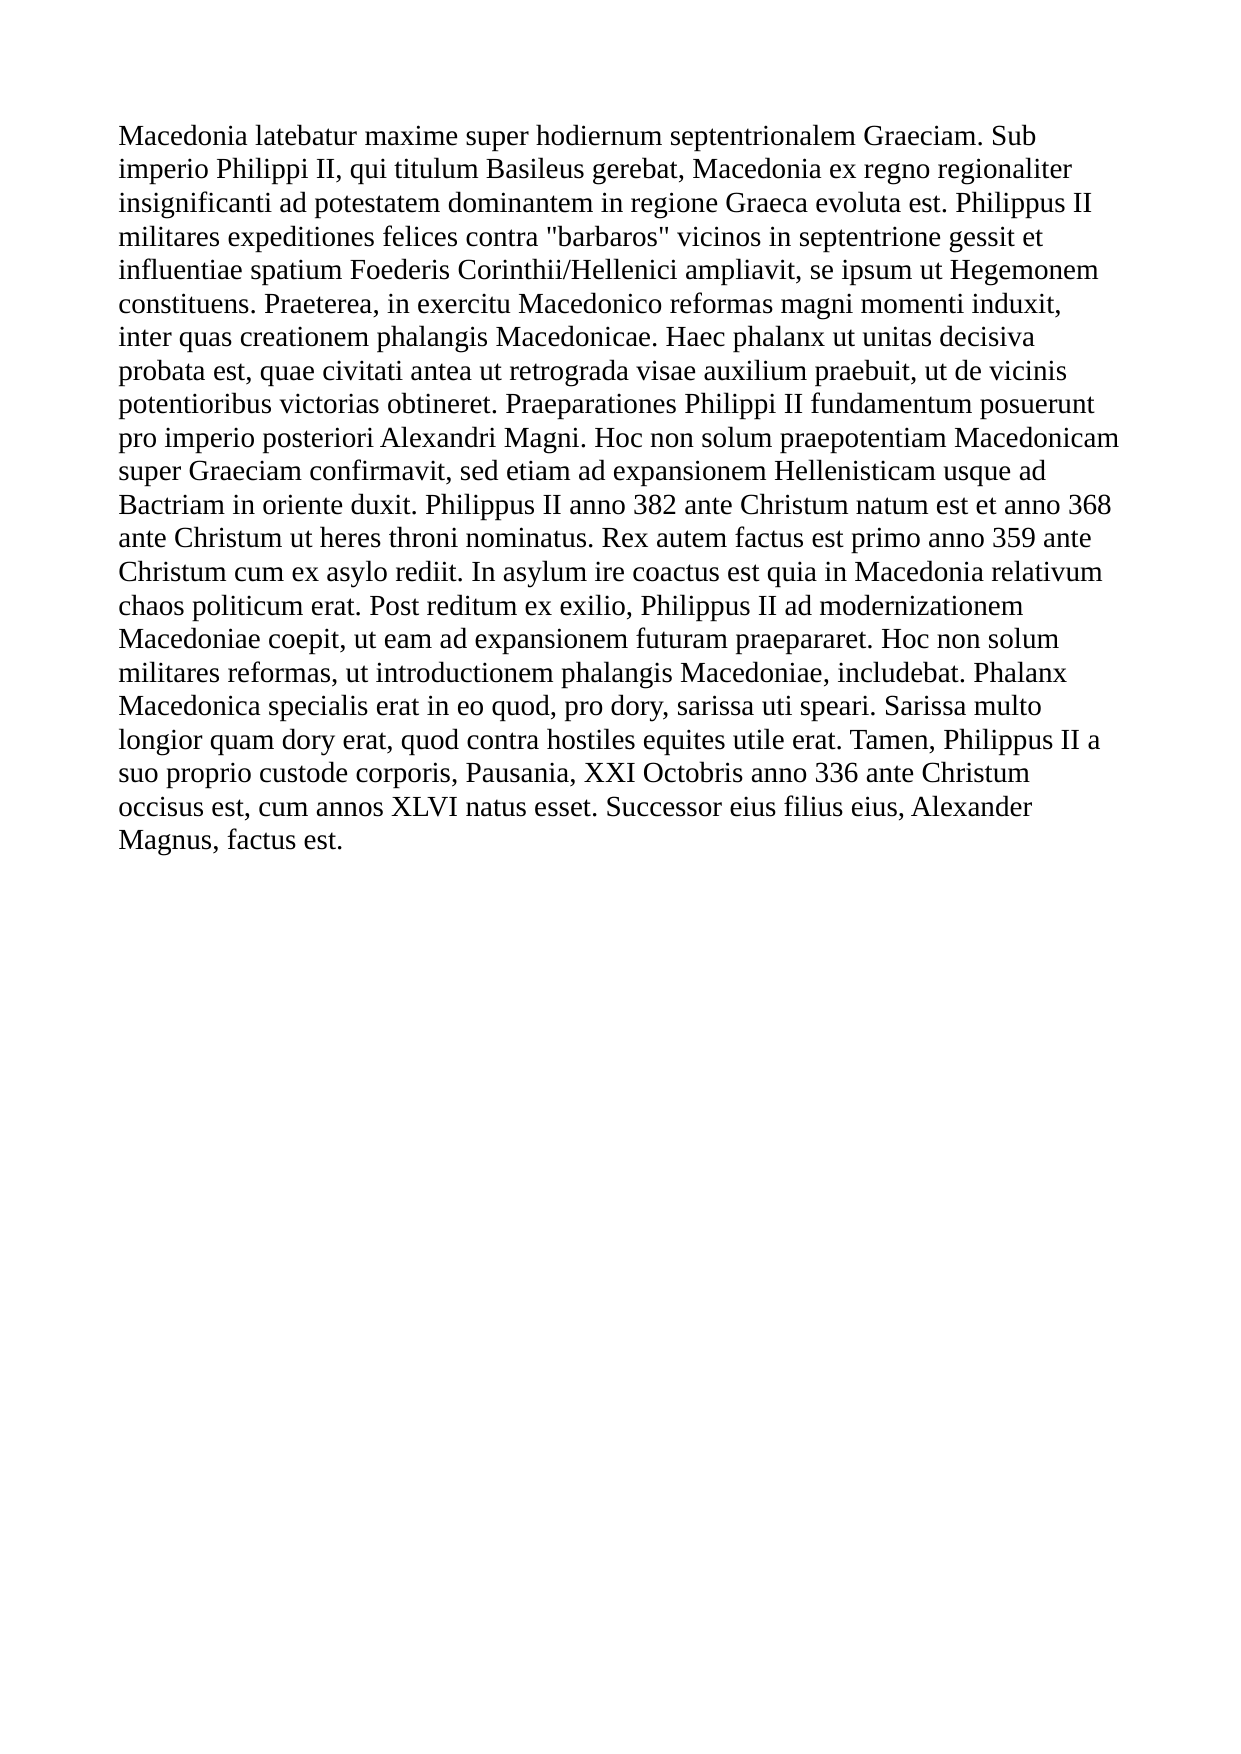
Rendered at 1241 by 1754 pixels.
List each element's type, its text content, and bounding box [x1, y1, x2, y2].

text Macedonia latebatur maxime super hodiernum septentrionalem Graeciam. Sub imperio Philippi II, qui titulum Basileus gerebat, Macedonia ex regno regionaliter insignificanti ad potestatem dominantem in regione Graeca evoluta est. Philippus II militares expeditiones felices contra "barbaros" vicinos in septentrione gessit et influentiae spatium Foederis Corinthii/Hellenici ampliavit, se ipsum ut Hegemonem constituens. Praeterea, in exercitu Macedonico reformas magni momenti induxit, inter quas creationem phalangis Macedonicae. Haec phalanx ut unitas decisiva probata est, quae civitati antea ut retrograda visae auxilium praebuit, ut de vicinis potentioribus victorias obtineret. Praeparationes Philippi II fundamentum posuerunt pro imperio posteriori Alexandri Magni. Hoc non solum praepotentiam Macedonicam super Graeciam confirmavit, sed etiam ad expansionem Hellenisticam usque ad Bactriam in oriente duxit. Philippus II anno 382 ante Christum natum est et anno 368 ante Christum ut heres throni nominatus. Rex autem factus est primo anno 359 ante Christum cum ex asylo rediit. In asylum ire coactus est quia in Macedonia relativum chaos politicum erat. Post reditum ex exilio, Philippus II ad modernizationem Macedoniae coepit, ut eam ad expansionem futuram praepararet. Hoc non solum militares reformas, ut introductionem phalangis Macedoniae, includebat. Phalanx Macedonica specialis erat in eo quod, pro dory, sarissa uti speari. Sarissa multo longior quam dory erat, quod contra hostiles equites utile erat. Tamen, Philippus II a suo proprio custode corporis, Pausania, XXI Octobris anno 336 ante Christum occisus est, cum annos XLVI natus esset. Successor eius filius eius, Alexander Magnus, factus est. [118, 118, 1122, 856]
